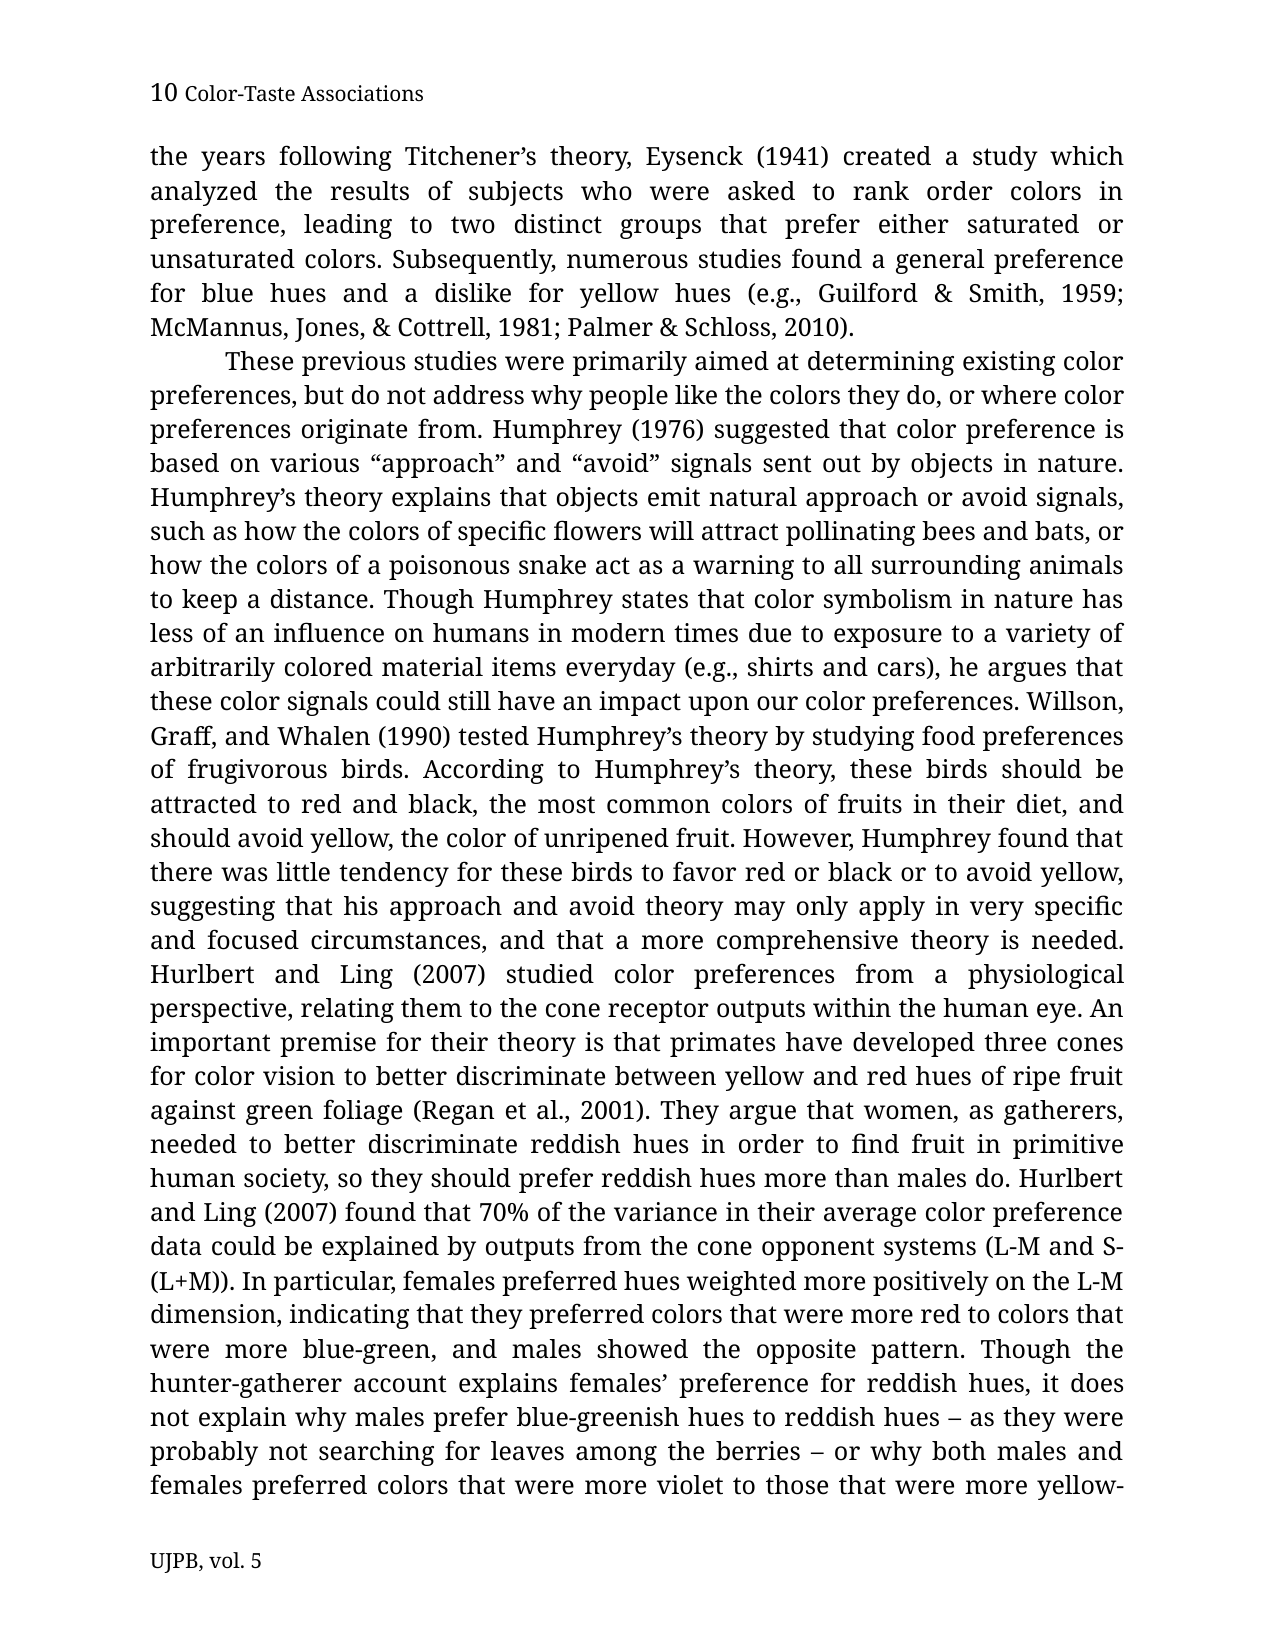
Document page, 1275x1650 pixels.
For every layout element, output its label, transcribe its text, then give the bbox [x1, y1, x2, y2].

text These previous studies were primarily aimed at determining existing color preferences, but do not address why people like the colors they do, or where color preferences originate from. Humphrey (1976) suggested that color preference is based on various “approach” and “avoid” signals sent out by objects in nature. Humphrey’s theory explains that objects emit natural approach or avoid signals, such as how the colors of specific flowers will attract pollinating bees and bats, or how the colors of a poisonous snake act as a warning to all surrounding animals to keep a distance. Though Humphrey states that color symbolism in nature has less of an influence on humans in modern times due to exposure to a variety of arbitrarily colored material items everyday (e.g., shirts and cars), he argues that these color signals could still have an impact upon our color preferences. Willson, Graff, and Whalen (1990) tested Humphrey’s theory by studying food preferences of frugivorous birds. According to Humphrey’s theory, these birds should be attracted to red and black, the most common colors of fruits in their diet, and should avoid yellow, the color of unripened fruit. However, Humphrey found that there was little tendency for these birds to favor red or black or to avoid yellow, suggesting that his approach and avoid theory may only apply in very specific and focused circumstances, and that a more comprehensive theory is needed. Hurlbert and Ling (2007) studied color preferences from a physiological perspective, relating them to the cone receptor outputs within the human eye. An important premise for their theory is that primates have developed three cones for color vision to better discriminate between yellow and red hues of ripe fruit against green foliage (Regan et al., 2001). They argue that women, as gatherers, needed to better discriminate reddish hues in order to find fruit in primitive human society, so they should prefer reddish hues more than males do. Hurlbert and Ling (2007) found that 70% of the variance in their average color preference data could be explained by outputs from the cone opponent systems (L-M and S-(L+M)). In particular, females preferred hues weighted more positively on the L-M dimension, indicating that they preferred colors that were more red to colors that were more blue-green, and males showed the opposite pattern. Though the hunter-gatherer account explains females’ preference for reddish hues, it does not explain why males prefer blue-greenish hues to reddish hues – as they were probably not searching for leaves among the berries – or why both males and females preferred colors that were more violet to those that were more yellow- [150, 343, 1125, 1502]
text the years following Titchener’s theory, Eysenck (1941) created a study which analyzed the results of subjects who were asked to rank order colors in preference, leading to two distinct groups that prefer either saturated or unsaturated colors. Subsequently, numerous studies found a general preference for blue hues and a dislike for yellow hues (e.g., Guilford & Smith, 1959; McMannus, Jones, & Cottrell, 1981; Palmer & Schloss, 2010). [150, 139, 1125, 343]
